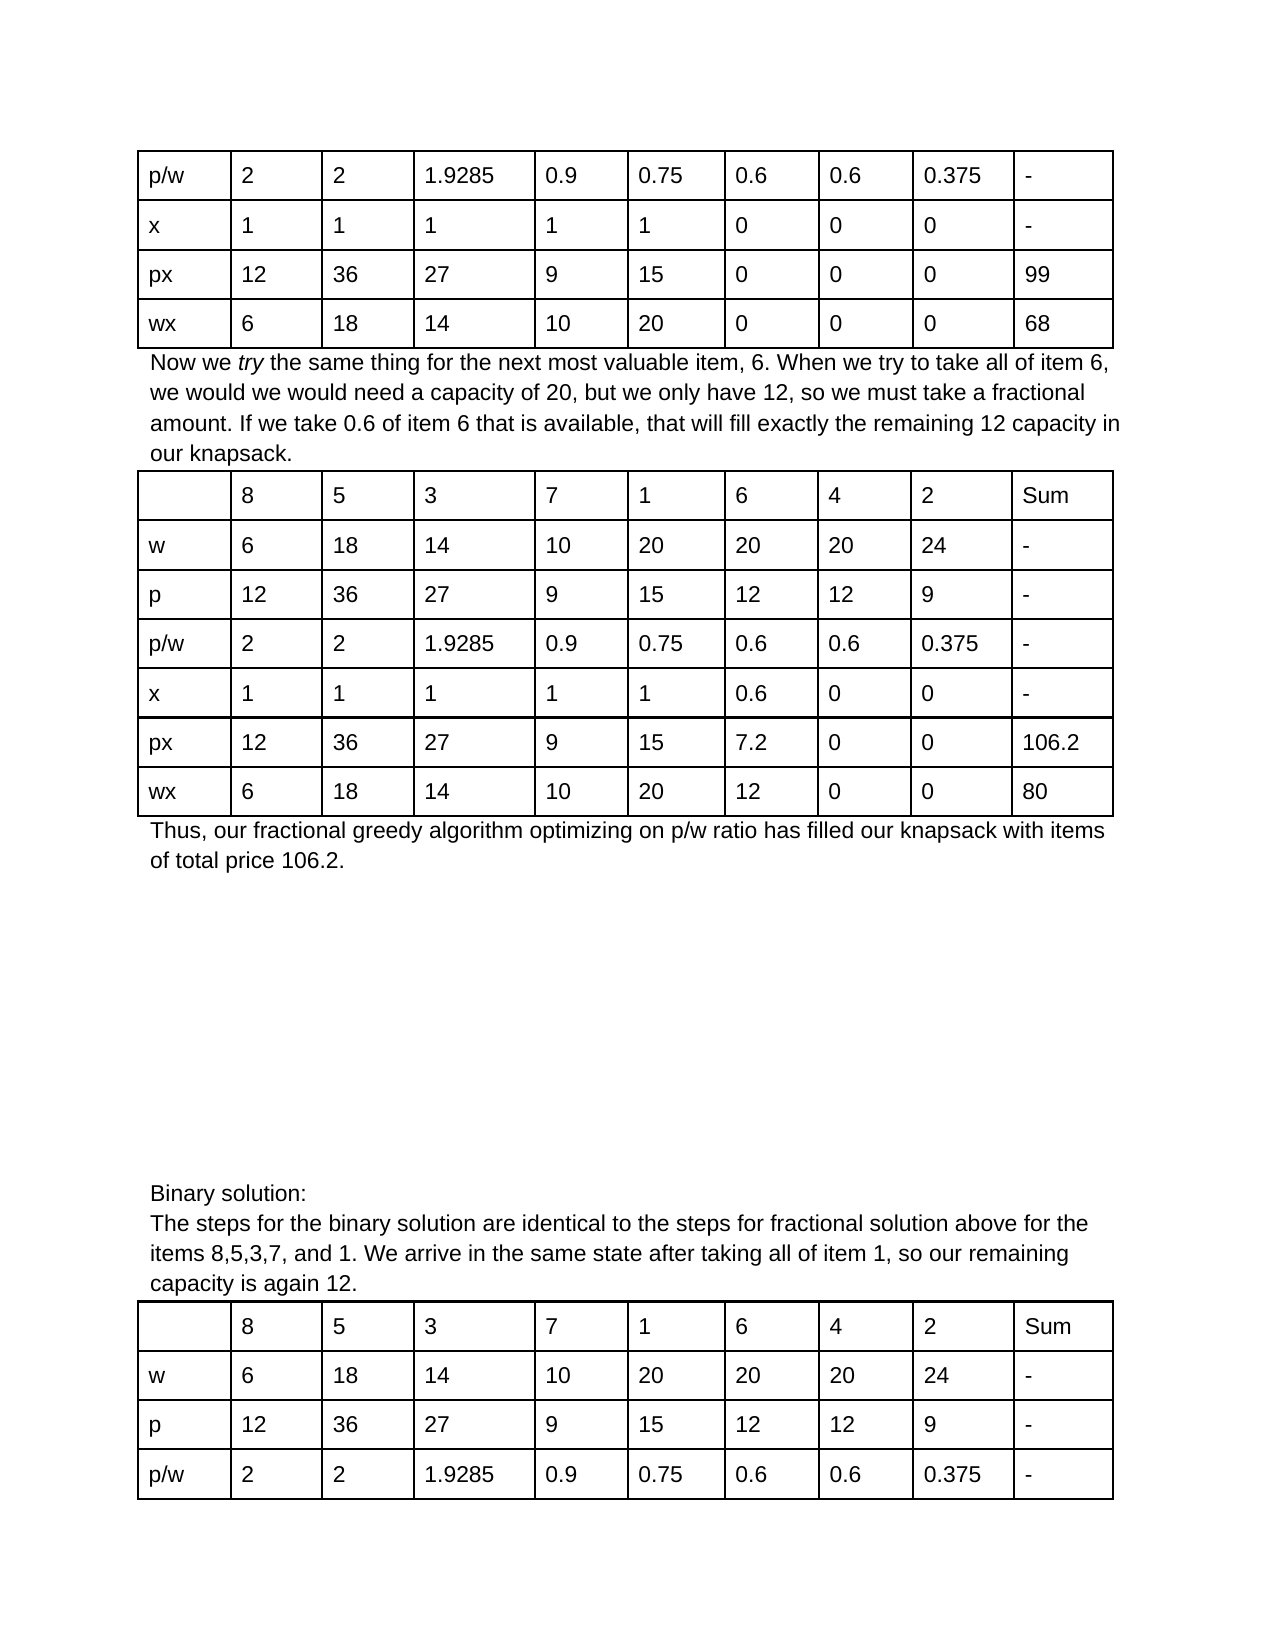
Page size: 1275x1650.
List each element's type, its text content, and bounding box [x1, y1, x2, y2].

table_cell wx [139, 300, 230, 347]
table_cell 0 [912, 719, 1011, 766]
table_cell 20 [629, 521, 724, 568]
table_cell 1 [323, 669, 413, 716]
table_header 7 [536, 1303, 627, 1349]
table_cell px [139, 719, 230, 766]
table_cell 12 [232, 719, 321, 766]
table_cell 6 [232, 300, 321, 347]
table_cell - [1015, 201, 1112, 248]
table_cell 14 [415, 300, 534, 347]
table_cell 0.75 [629, 152, 724, 199]
table_cell 12 [232, 1401, 321, 1448]
table_cell 1.9285 [415, 152, 534, 199]
table_cell 1 [536, 201, 627, 248]
table_cell 0.9 [536, 1450, 627, 1497]
table_cell 0.6 [726, 620, 817, 667]
table_cell 20 [629, 768, 724, 815]
table_header 2 [914, 1303, 1013, 1349]
table_cell 10 [536, 768, 627, 815]
table_header 4 [820, 1303, 912, 1349]
table_cell - [1013, 571, 1112, 618]
table_cell 9 [914, 1401, 1013, 1448]
table_cell 20 [726, 1352, 818, 1399]
table_cell 2 [232, 620, 321, 667]
table_cell 2 [323, 620, 413, 667]
table_cell 12 [726, 1401, 818, 1448]
table_cell - [1013, 521, 1112, 568]
table_cell p [139, 571, 230, 618]
table_header 8 [232, 1303, 321, 1349]
table_cell 0 [820, 201, 912, 248]
table_cell 36 [323, 719, 413, 766]
table_cell 18 [323, 768, 413, 815]
table_cell 12 [820, 1401, 912, 1448]
table_cell 0.9 [536, 152, 627, 199]
table_cell 1 [629, 669, 724, 716]
table_header 3 [415, 472, 534, 519]
table_cell 18 [323, 1352, 413, 1399]
table_cell 0.375 [914, 1450, 1013, 1497]
table_cell 18 [323, 300, 413, 347]
table_cell 0 [819, 768, 910, 815]
table_header 1 [629, 1303, 724, 1349]
table_cell 9 [536, 719, 627, 766]
table_cell 27 [415, 1401, 534, 1448]
table_cell 14 [415, 1352, 534, 1399]
table_cell 27 [415, 719, 534, 766]
table_cell 6 [232, 768, 321, 815]
table_cell 0 [914, 251, 1013, 298]
table_cell 10 [536, 521, 627, 568]
table_cell 0.375 [914, 152, 1013, 199]
table_cell 14 [415, 768, 534, 815]
table_cell 12 [819, 571, 910, 618]
table_cell 12 [232, 571, 321, 618]
table_cell 1 [629, 201, 724, 248]
table_cell - [1015, 152, 1112, 199]
table_cell 18 [323, 521, 413, 568]
table_cell 0 [819, 669, 910, 716]
table_cell 27 [415, 251, 534, 298]
table_cell 20 [629, 300, 724, 347]
table_cell 0.6 [820, 152, 912, 199]
table_header 6 [726, 1303, 818, 1349]
table_cell w [139, 1352, 230, 1399]
table_cell 2 [232, 1450, 321, 1497]
table_cell 9 [536, 251, 627, 298]
table_header 1 [629, 472, 724, 519]
table_cell wx [139, 768, 230, 815]
table_cell p/w [139, 152, 230, 199]
table_cell 24 [914, 1352, 1013, 1399]
table_cell 0 [820, 251, 912, 298]
table_cell 15 [629, 251, 724, 298]
table_cell 0 [914, 300, 1013, 347]
table_header 5 [323, 1303, 413, 1349]
table_cell 0.6 [820, 1450, 912, 1497]
table_cell x [139, 201, 230, 248]
table_cell 20 [820, 1352, 912, 1399]
table_cell 68 [1015, 300, 1112, 347]
table_cell 1 [415, 201, 534, 248]
table_cell 20 [726, 521, 817, 568]
table_cell 27 [415, 571, 534, 618]
table_cell 1.9285 [415, 1450, 534, 1497]
table_cell p/w [139, 1450, 230, 1497]
table_header 5 [323, 472, 413, 519]
table_cell 0 [820, 300, 912, 347]
table_cell 99 [1015, 251, 1112, 298]
table_cell 6 [232, 1352, 321, 1399]
table_cell 1 [536, 669, 627, 716]
table_cell 36 [323, 1401, 413, 1448]
table_cell 36 [323, 251, 413, 298]
table_cell 1 [232, 201, 321, 248]
table_cell 9 [536, 571, 627, 618]
table_cell 0.9 [536, 620, 627, 667]
table_cell 24 [912, 521, 1011, 568]
table_cell 0.75 [629, 620, 724, 667]
table_cell 10 [536, 300, 627, 347]
table_cell 1 [415, 669, 534, 716]
table_cell 15 [629, 1401, 724, 1448]
table_cell 1.9285 [415, 620, 534, 667]
table_cell 0 [726, 251, 818, 298]
table_cell w [139, 521, 230, 568]
table_cell 12 [232, 251, 321, 298]
table_cell 2 [323, 1450, 413, 1497]
table_cell 20 [819, 521, 910, 568]
table_cell 36 [323, 571, 413, 618]
table_cell - [1015, 1450, 1112, 1497]
table_cell 0.6 [726, 152, 818, 199]
table_cell 2 [323, 152, 413, 199]
table_cell 14 [415, 521, 534, 568]
table_cell 15 [629, 719, 724, 766]
table_cell p/w [139, 620, 230, 667]
table_cell 12 [726, 768, 817, 815]
table_header 4 [819, 472, 910, 519]
table_cell 15 [629, 571, 724, 618]
table_cell 0.6 [726, 669, 817, 716]
text The steps for the binary solution are identical to the steps for fractional solution above for the items 8,5,3,7, and 1. We arrive in the same state after taking all of item 1, so our remaining capacity is again 12. [150, 1210, 1125, 1296]
table_cell 7.2 [726, 719, 817, 766]
table_cell 9 [912, 571, 1011, 618]
text Thus, our fractional greedy algorithm optimizing on p/w ratio has filled our knapsack with items of total price 106.2. [150, 817, 1125, 873]
table_cell 106.2 [1013, 719, 1112, 766]
table_header [139, 472, 230, 519]
table_cell p [139, 1401, 230, 1448]
table_cell 0.375 [912, 620, 1011, 667]
table_header Sum [1015, 1303, 1112, 1349]
table_cell 0 [819, 719, 910, 766]
table_cell x [139, 669, 230, 716]
table_cell 80 [1013, 768, 1112, 815]
table_cell - [1015, 1401, 1112, 1448]
table_cell 0 [726, 201, 818, 248]
table_cell 20 [629, 1352, 724, 1399]
table_header 7 [536, 472, 627, 519]
table_cell 0 [914, 201, 1013, 248]
text Binary solution: [150, 1179, 1125, 1206]
table_cell - [1013, 620, 1112, 667]
table_cell 2 [232, 152, 321, 199]
table_cell 9 [536, 1401, 627, 1448]
table_cell 1 [323, 201, 413, 248]
table_header 2 [912, 472, 1011, 519]
table_cell 0.75 [629, 1450, 724, 1497]
text Now we try the same thing for the next most valuable item, 6. When we try to take all of item 6, we would we would need a capacity of 20, but we only have 12, so we must take a fractional amount. If we take 0.6 of item 6 that is available, that will fill exactly the remaining 12 capacity in our knapsack. [150, 349, 1125, 466]
table_cell 6 [232, 521, 321, 568]
table_header 6 [726, 472, 817, 519]
table_header Sum [1013, 472, 1112, 519]
table_cell 10 [536, 1352, 627, 1399]
table_cell - [1013, 669, 1112, 716]
table_cell 0.6 [819, 620, 910, 667]
table_cell 1 [232, 669, 321, 716]
table_cell 12 [726, 571, 817, 618]
table_cell px [139, 251, 230, 298]
table_header [139, 1303, 230, 1349]
table_cell - [1015, 1352, 1112, 1399]
table_header 3 [415, 1303, 534, 1349]
table_cell 0 [726, 300, 818, 347]
table_cell 0 [912, 768, 1011, 815]
table_header 8 [232, 472, 321, 519]
table_cell 0 [912, 669, 1011, 716]
table_cell 0.6 [726, 1450, 818, 1497]
